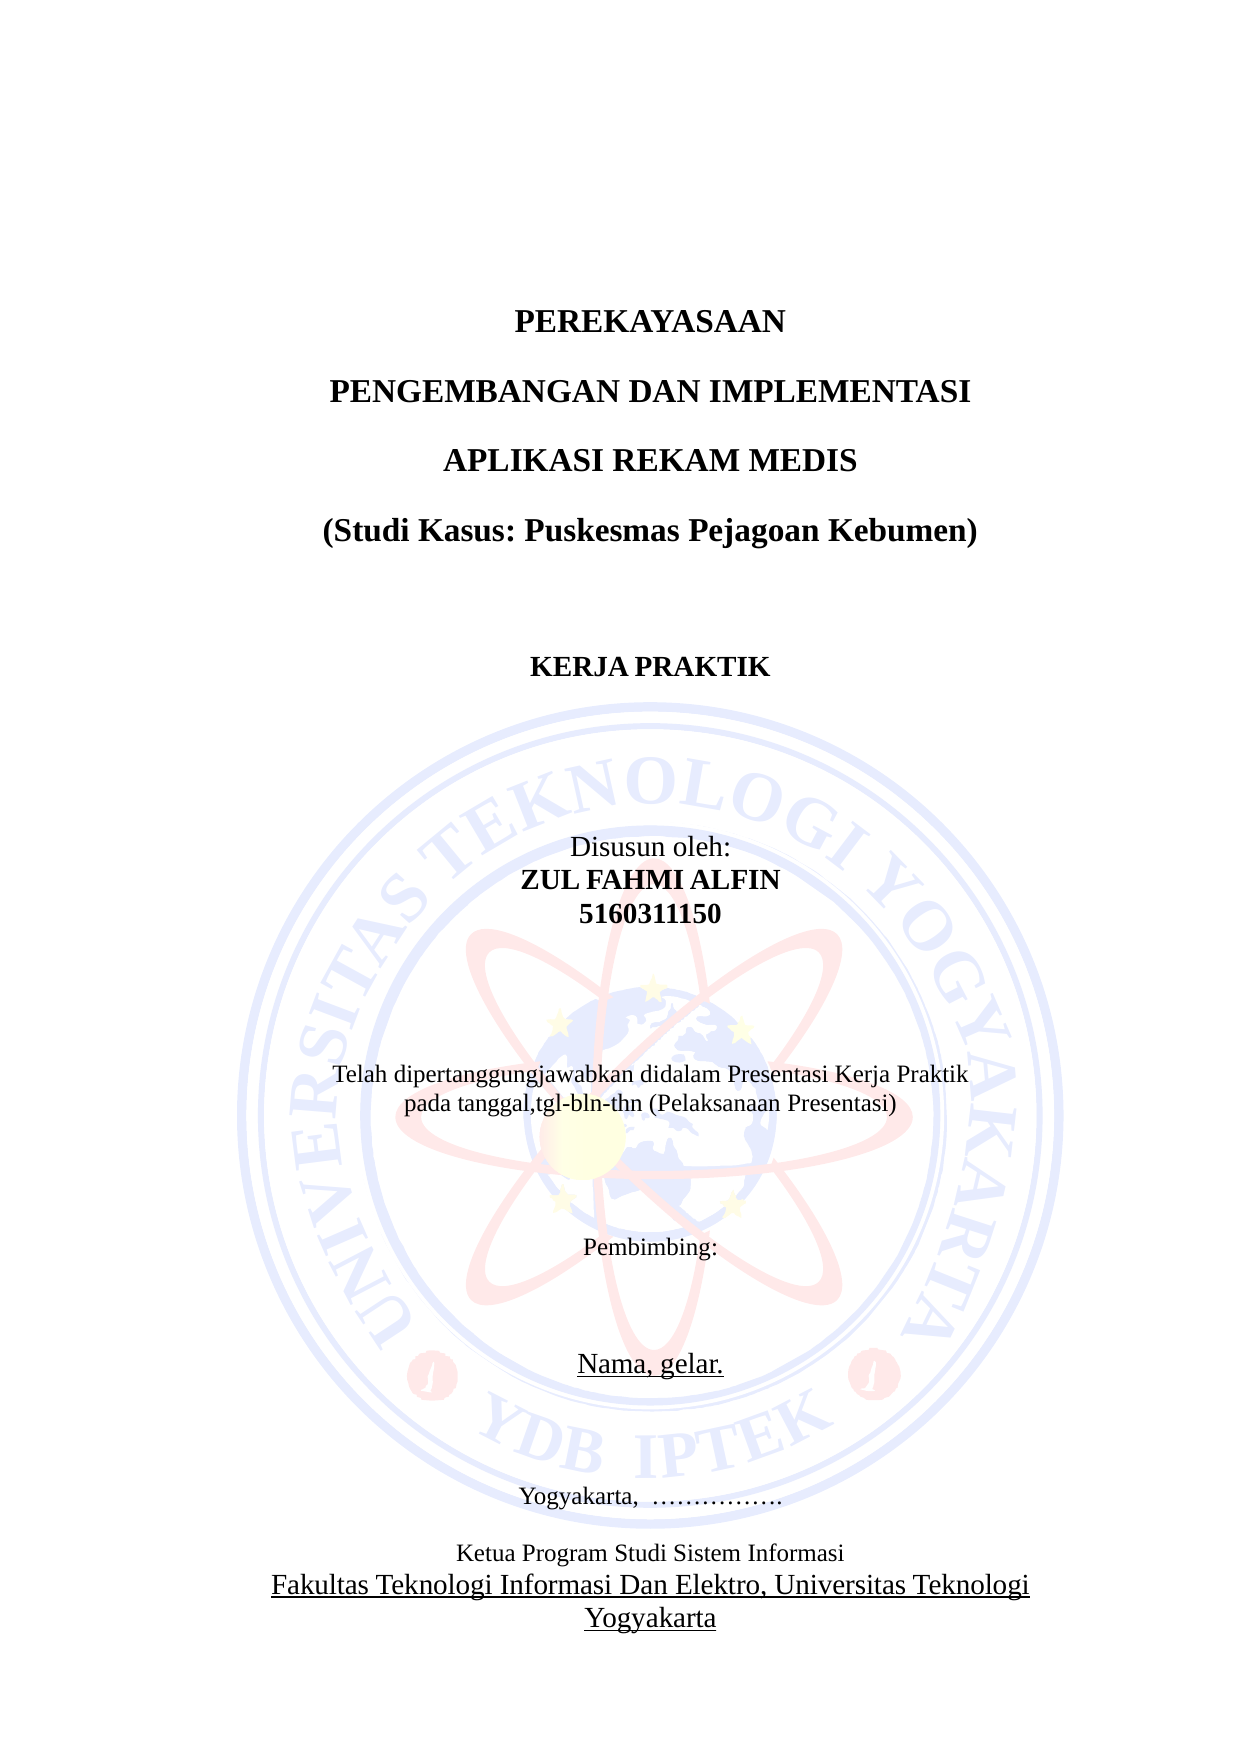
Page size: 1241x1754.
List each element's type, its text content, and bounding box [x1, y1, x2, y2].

text [969, 1347, 1063, 1380]
title Disusun oleh: [796, 829, 817, 843]
title Disusun oleh: [367, 829, 448, 862]
title ZUL FAHMI ALFIN [978, 862, 1063, 896]
text Telah dipertanggungjawabkan didalam Presentasi Kerja Praktik pada tanggal,tgl-bln-thn (Pelaksanaan Presentasi) [269, 1059, 361, 1117]
text Pembimbing: [1038, 1232, 1063, 1260]
text [788, 1347, 869, 1380]
text Yogyakarta, ……………. [545, 1481, 756, 1496]
text [348, 1347, 517, 1380]
text Pembimbing: [825, 1232, 905, 1260]
title Disusun oleh: [536, 836, 768, 862]
title Disusun oleh: [721, 829, 853, 862]
title ZUL FAHMI ALFIN [887, 862, 961, 896]
text Telah dipertanggungjawabkan didalam Presentasi Kerja Praktik pada tanggal,tgl-bln-thn (Pelaksanaan Presentasi) [942, 1059, 1031, 1117]
title ZUL FAHMI ALFIN [638, 885, 670, 896]
text 5160311150 [687, 896, 859, 929]
title Disusun oleh: [843, 829, 934, 862]
text 5160311150 [849, 896, 982, 929]
text [237, 1347, 331, 1380]
text Telah dipertanggungjawabkan didalam Presentasi Kerja Praktik pada tanggal,tgl-bln-thn (Pelaksanaan Presentasi) [422, 1073, 528, 1117]
text Pembimbing: [487, 1232, 598, 1260]
text Nama, gelar. [493, 1347, 808, 1380]
title ZUL FAHMI ALFIN [340, 862, 499, 896]
title ZUL FAHMI ALFIN [666, 862, 823, 896]
title ZUL FAHMI ALFIN [480, 862, 642, 896]
text Pembimbing: [710, 1232, 821, 1260]
title ZUL FAHMI ALFIN [237, 862, 323, 896]
title Disusun oleh: [237, 829, 351, 862]
title ZUL FAHMI ALFIN [802, 862, 890, 896]
text 5160311150 [623, 896, 685, 929]
text Telah dipertanggungjawabkan didalam Presentasi Kerja Praktik pada tanggal,tgl-bln-thn (Pelaksanaan Presentasi) [785, 1059, 931, 1117]
text Ketua Program Studi Sistem Informasi [237, 1538, 1063, 1567]
text Yogyakarta, ……………. [780, 1481, 1063, 1509]
text 5160311150 [237, 896, 299, 929]
text Fakultas Teknologi Informasi Dan Elektro, Universitas Teknologi Yogyakarta [237, 1567, 1063, 1634]
title Disusun oleh: [486, 829, 512, 844]
text 5160311150 [319, 896, 453, 929]
subtitle KERJA PRAKTIK [237, 649, 1063, 683]
text Telah dipertanggungjawabkan didalam Presentasi Kerja Praktik pada tanggal,tgl-bln-thn (Pelaksanaan Presentasi) [773, 1072, 886, 1117]
text 5160311150 [909, 909, 946, 929]
title (Studi Kasus: Puskesmas Pejagoan Kebumen) [237, 510, 1063, 549]
title PENGEMBANGAN DAN IMPLEMENTASI [237, 371, 1063, 409]
title Disusun oleh: [441, 829, 580, 862]
text 5160311150 [1002, 896, 1063, 929]
text Telah dipertanggungjawabkan didalam Presentasi Kerja Praktik pada tanggal,tgl-bln-thn (Pelaksanaan Presentasi) [371, 1059, 523, 1117]
text [878, 1347, 952, 1380]
text Yogyakarta, ……………. [237, 1481, 520, 1509]
title PEREKAYASAAN [237, 302, 1063, 340]
title APLIKASI REKAM MEDIS [237, 441, 1063, 479]
text Pembimbing: [237, 1232, 262, 1260]
text Pembimbing: [609, 1236, 699, 1260]
text Pembimbing: [397, 1232, 483, 1260]
title Disusun oleh: [950, 829, 1063, 862]
text 5160311150 [445, 896, 621, 929]
text Pembimbing: [911, 1232, 1013, 1260]
text Pembimbing: [967, 1232, 987, 1248]
text Pembimbing: [288, 1232, 393, 1260]
